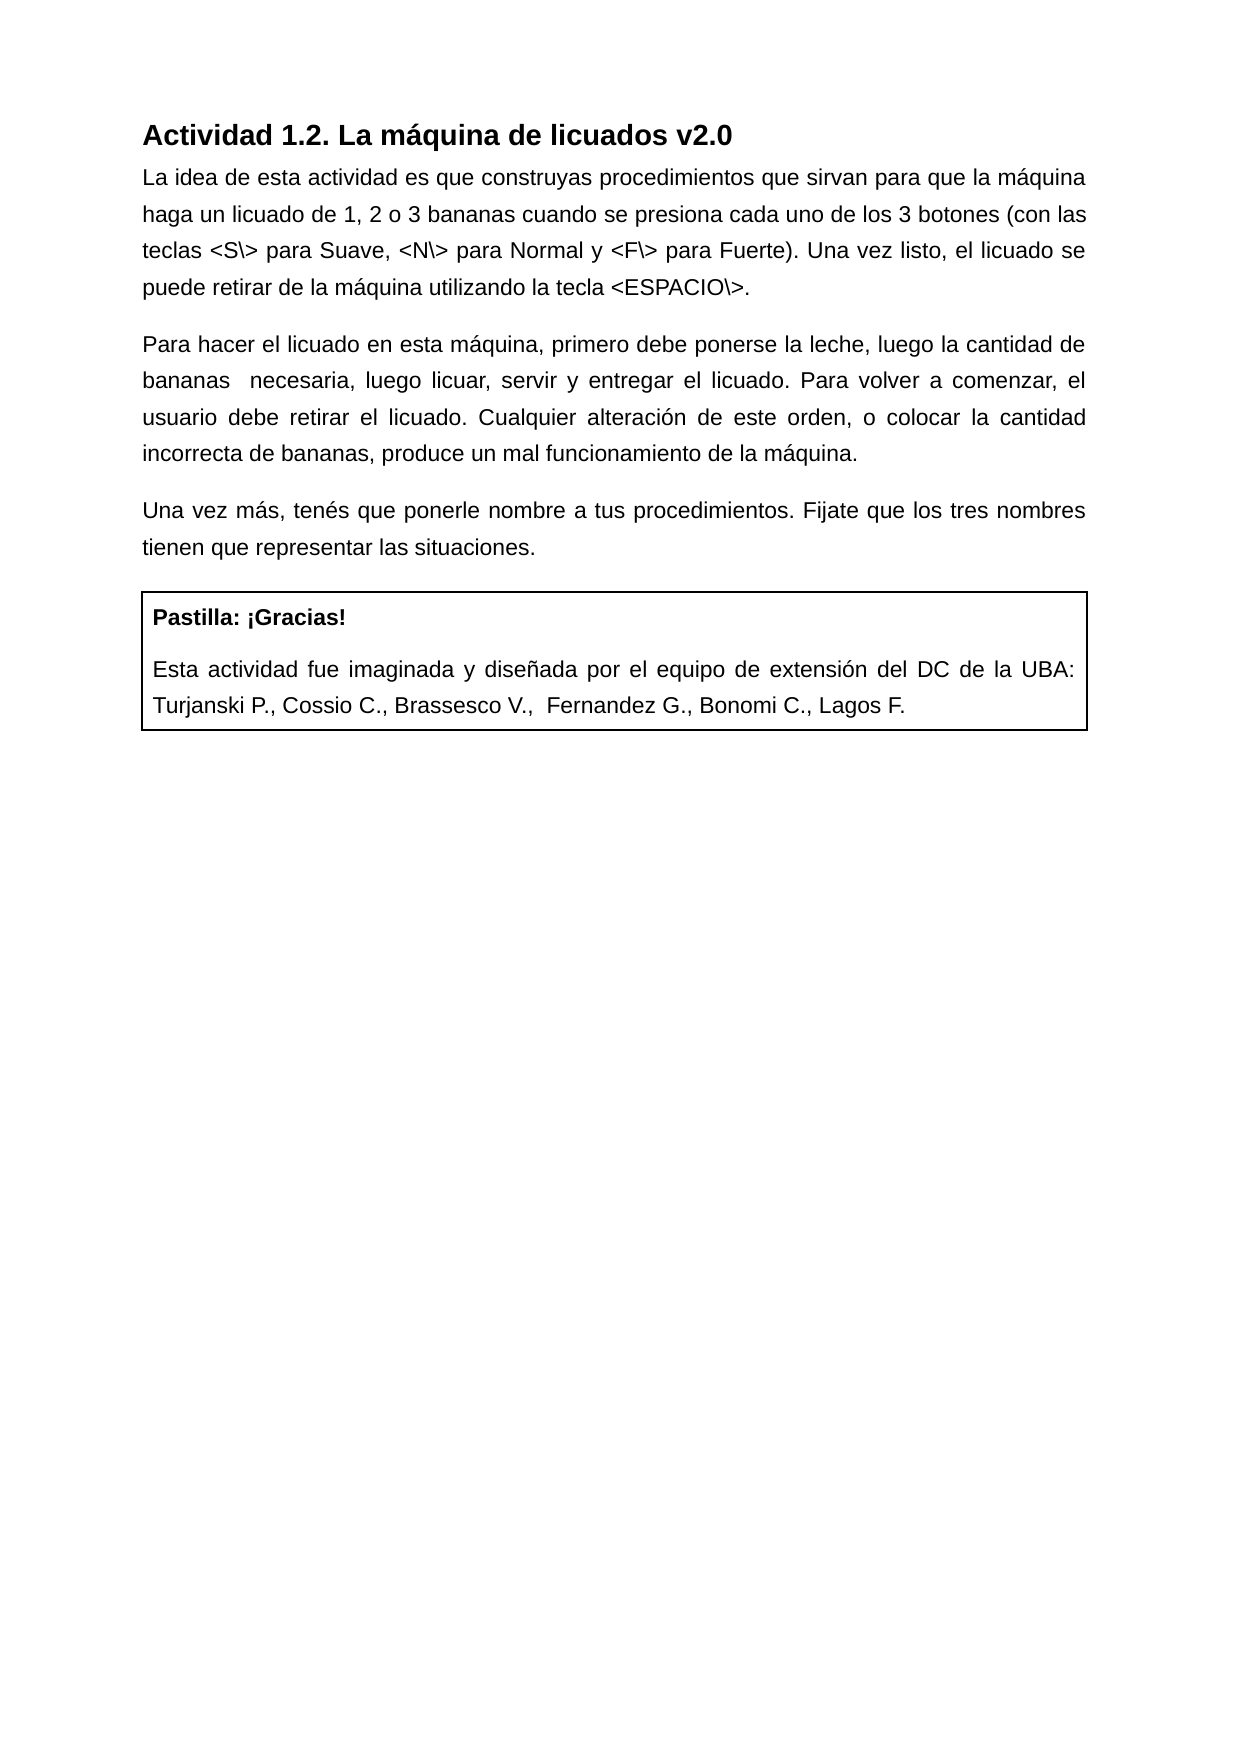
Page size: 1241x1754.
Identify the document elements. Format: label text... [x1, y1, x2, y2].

table_header Pastilla: ¡Gracias! Esta actividad fue imaginada y diseñada por el equipo de extensión del DC de la UBA: Turjanski P., Cossio C., Brassesco V., Fernandez G., Bonomi C., Lagos F. [143, 593, 1086, 729]
text Actividad 1.2. La máquina de licuados v2.0 [142, 118, 1087, 152]
text Una vez más, tenés que ponerle nombre a tus procedimientos. Fijate que los tres nombres tienen que representar las situaciones. [142, 497, 1087, 560]
text La idea de esta actividad es que construyas procedimientos que sirvan para que la máquina haga un licuado de 1, 2 o 3 bananas cuando se presiona cada uno de los 3 botones (con las teclas <S\> para Suave, <N\> para Normal y <F\> para Fuerte). Una vez listo, el licuado se puede retirar de la máquina utilizando la tecla <ESPACIO\>. [142, 164, 1087, 300]
text Para hacer el licuado en esta máquina, primero debe ponerse la leche, luego la cantidad de bananas necesaria, luego licuar, servir y entregar el licuado. Para volver a comenzar, el usuario debe retirar el licuado. Cualquier alteración de este orden, o colocar la cantidad incorrecta de bananas, produce un mal funcionamiento de la máquina. [142, 331, 1087, 466]
